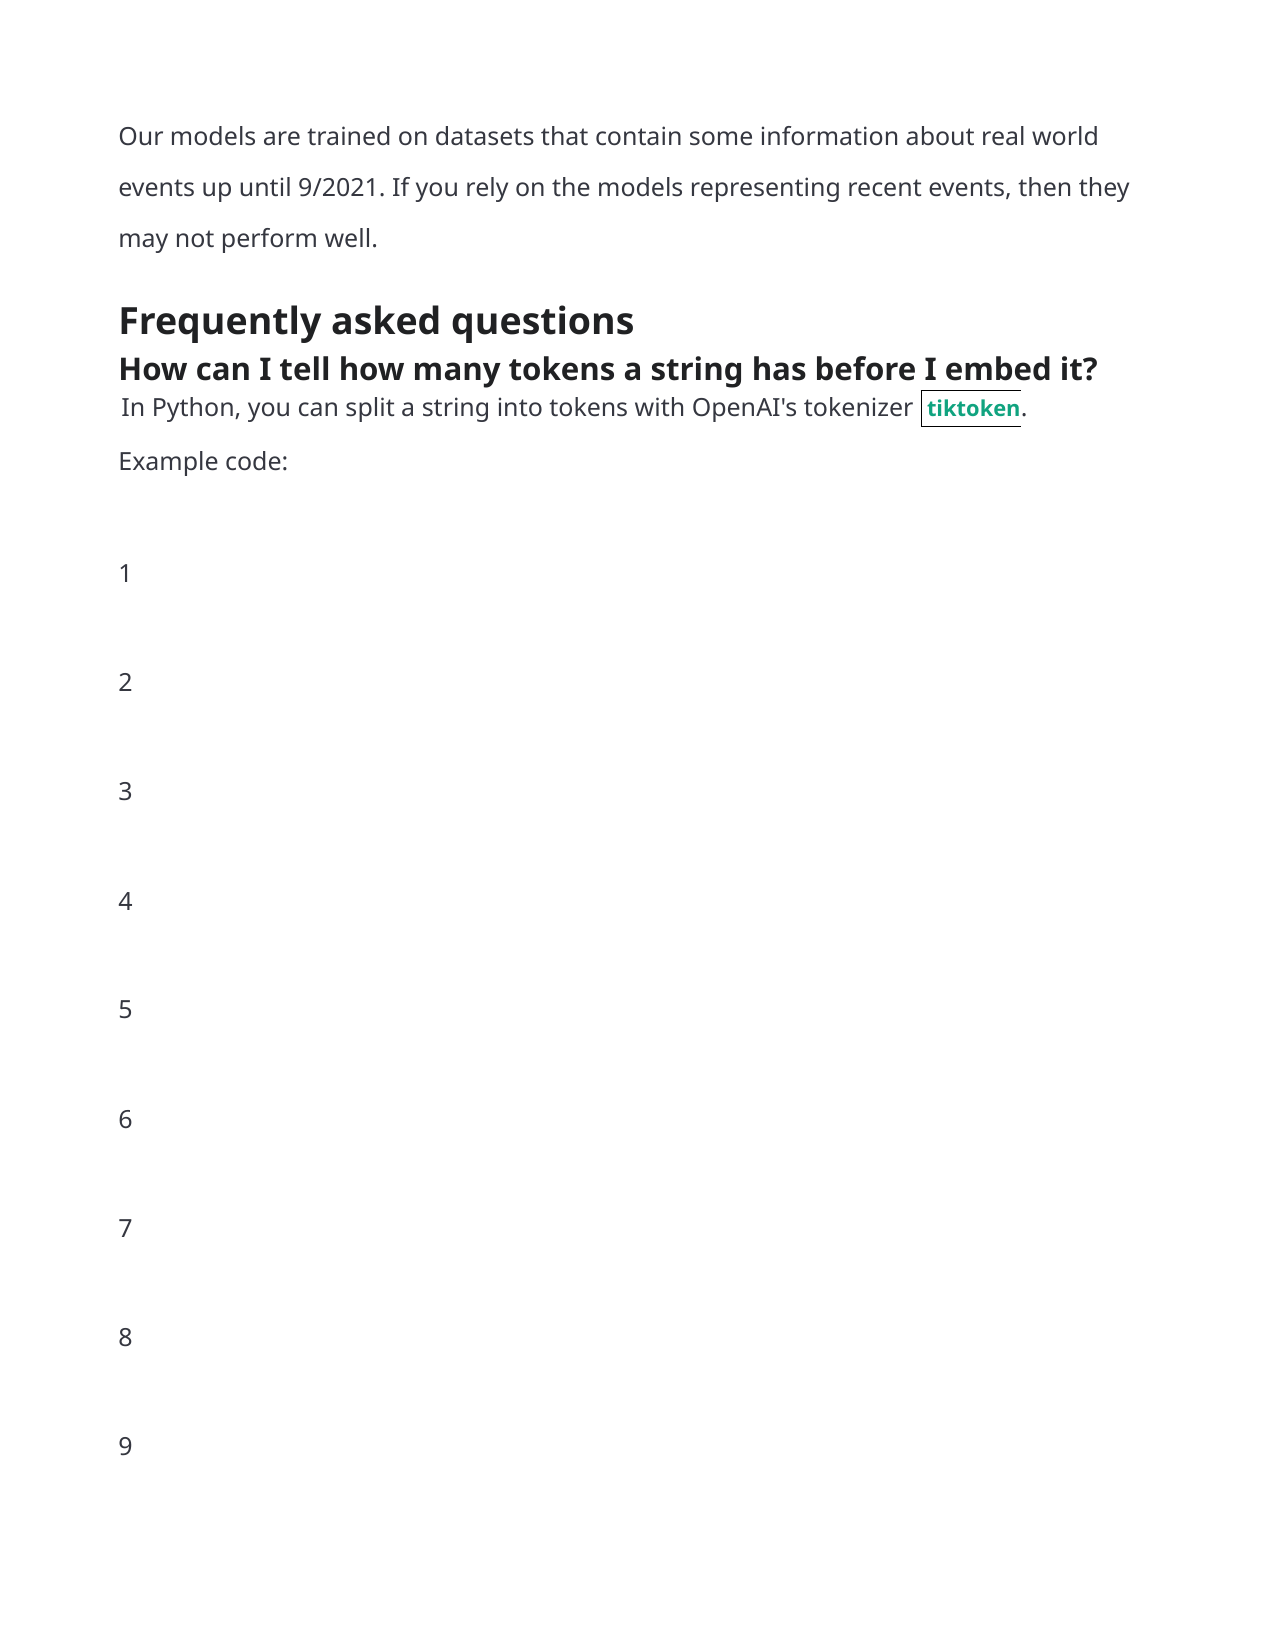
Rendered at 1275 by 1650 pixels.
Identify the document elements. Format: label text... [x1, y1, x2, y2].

subtitle How can I tell how many tokens a string has before I embed it? [118, 346, 1157, 389]
subtitle Frequently asked questions [118, 295, 1157, 346]
text 2 [118, 665, 1157, 699]
text 1 [118, 556, 1157, 590]
text 8 [118, 1319, 1157, 1353]
text 3 [118, 774, 1157, 808]
text 7 [118, 1210, 1157, 1244]
text 5 [118, 992, 1157, 1026]
text 4 [118, 883, 1157, 917]
text 6 [118, 1101, 1157, 1135]
text 9 [118, 1428, 1157, 1462]
text Example code: [118, 444, 1157, 478]
text In Python, you can split a string into tokens with OpenAI's tokenizer tiktoken. [121, 389, 1154, 426]
text Our models are trained on datasets that contain some information about real world events up until 9/2021. If you rely on the models representing recent events, then they may not perform well. [118, 118, 1157, 254]
